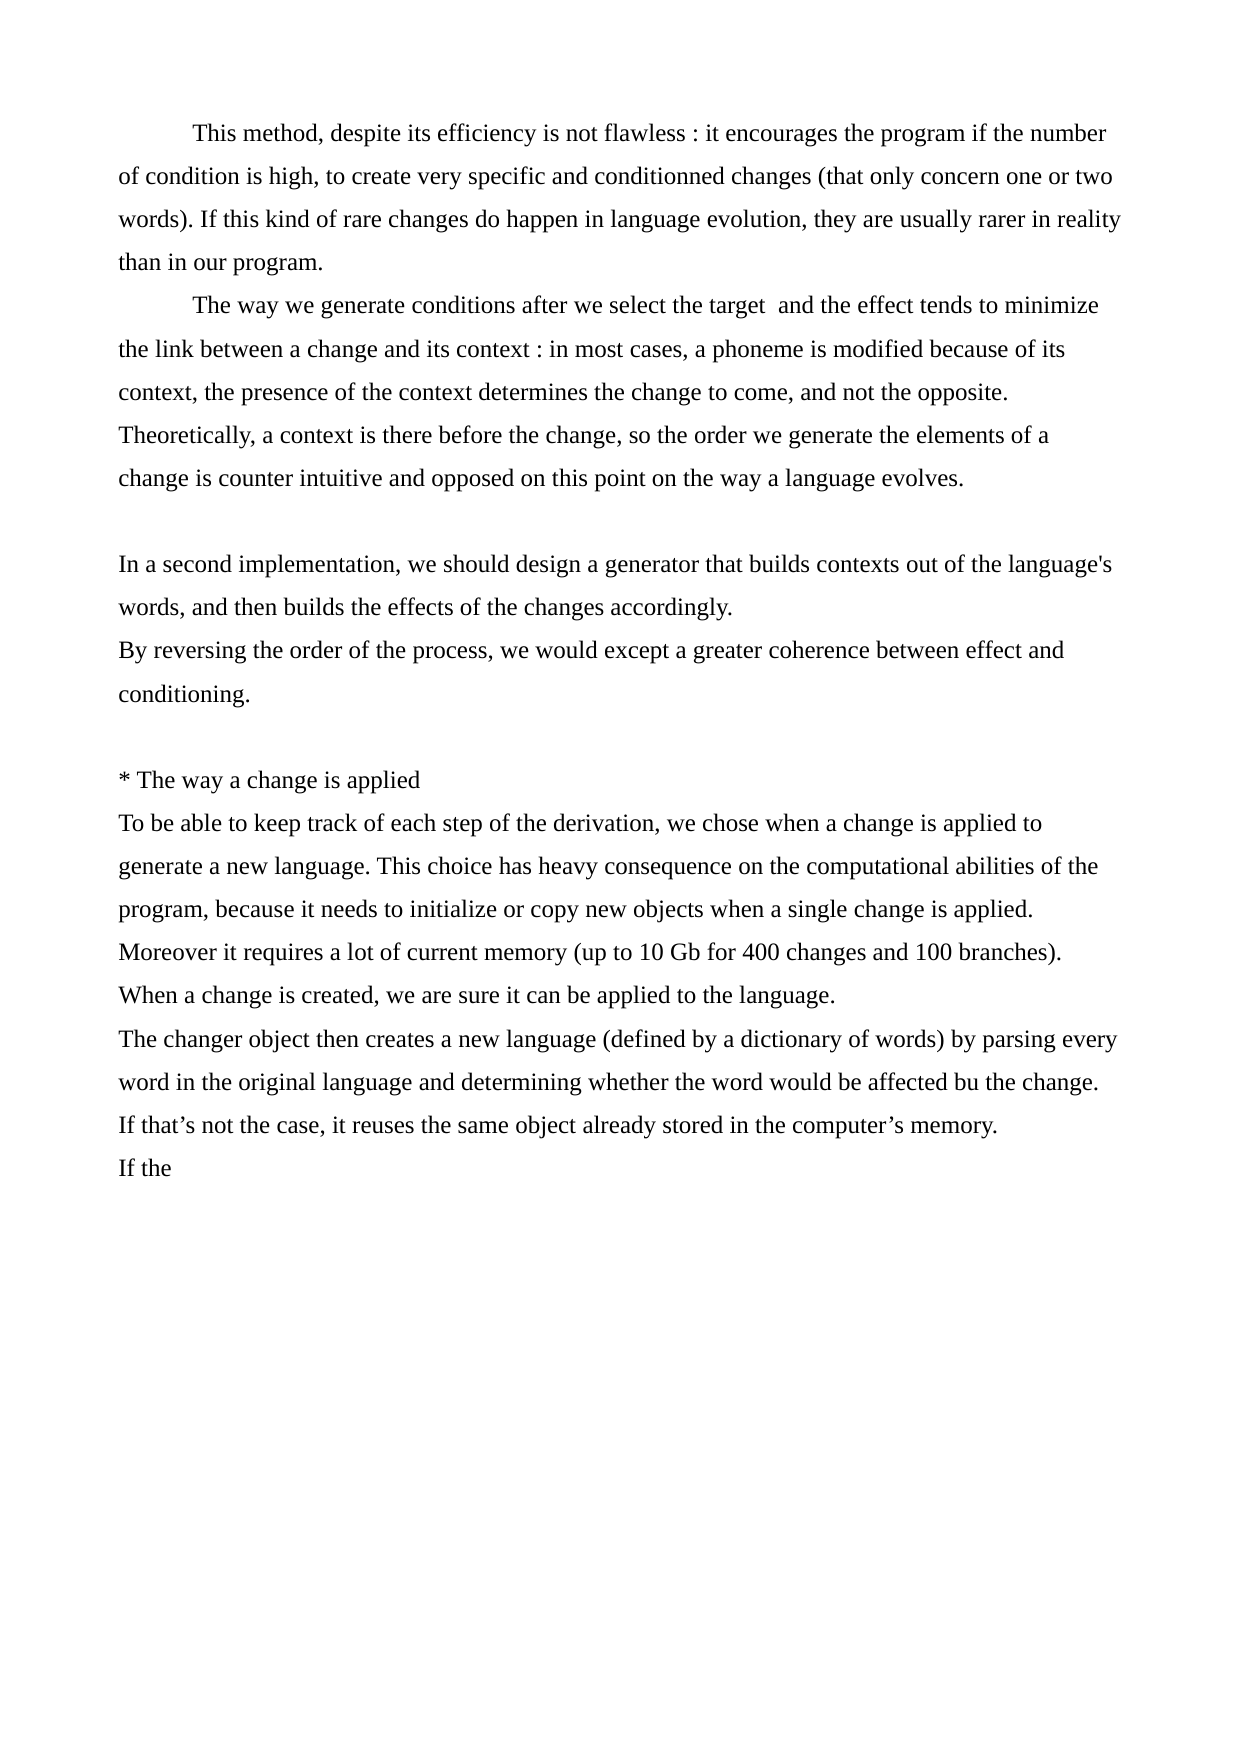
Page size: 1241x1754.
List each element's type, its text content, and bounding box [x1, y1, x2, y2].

text In a second implementation, we should design a generator that builds contexts out of the language's words, and then builds the effects of the changes accordingly. [118, 549, 1122, 621]
text By reversing the order of the process, we would except a greater coherence between effect and conditioning. [118, 636, 1122, 707]
text The way we generate conditions after we select the target and the effect tends to minimize the link between a change and its context : in most cases, a phoneme is modified because of its context, the presence of the context determines the change to come, and not the opposite. Theoretically, a context is there before the change, so the order we generate the elements of a change is counter intuitive and opposed on this point on the way a language evolves. [118, 291, 1122, 492]
text This method, despite its efficiency is not flawless : it encourages the program if the number of condition is high, to create very specific and conditionned changes (that only concern one or two words). If this kind of rare changes do happen in language evolution, they are usually rarer in reality than in our program. [118, 118, 1122, 276]
text * The way a change is applied [118, 765, 1122, 794]
text When a change is created, we are sure it can be applied to the language. [118, 981, 1122, 1009]
text To be able to keep track of each step of the derivation, we chose when a change is applied to generate a new language. This choice has heavy consequence on the computational abilities of the program, because it needs to initialize or copy new objects when a single change is applied. Moreover it requires a lot of current memory (up to 10 Gb for 400 changes and 100 branches). [118, 808, 1122, 966]
text The changer object then creates a new language (defined by a dictionary of words) by parsing every word in the original language and determining whether the word would be affected bu the change. If that’s not the case, it reuses the same object already stored in the computer’s memory. If the [118, 1024, 1122, 1182]
